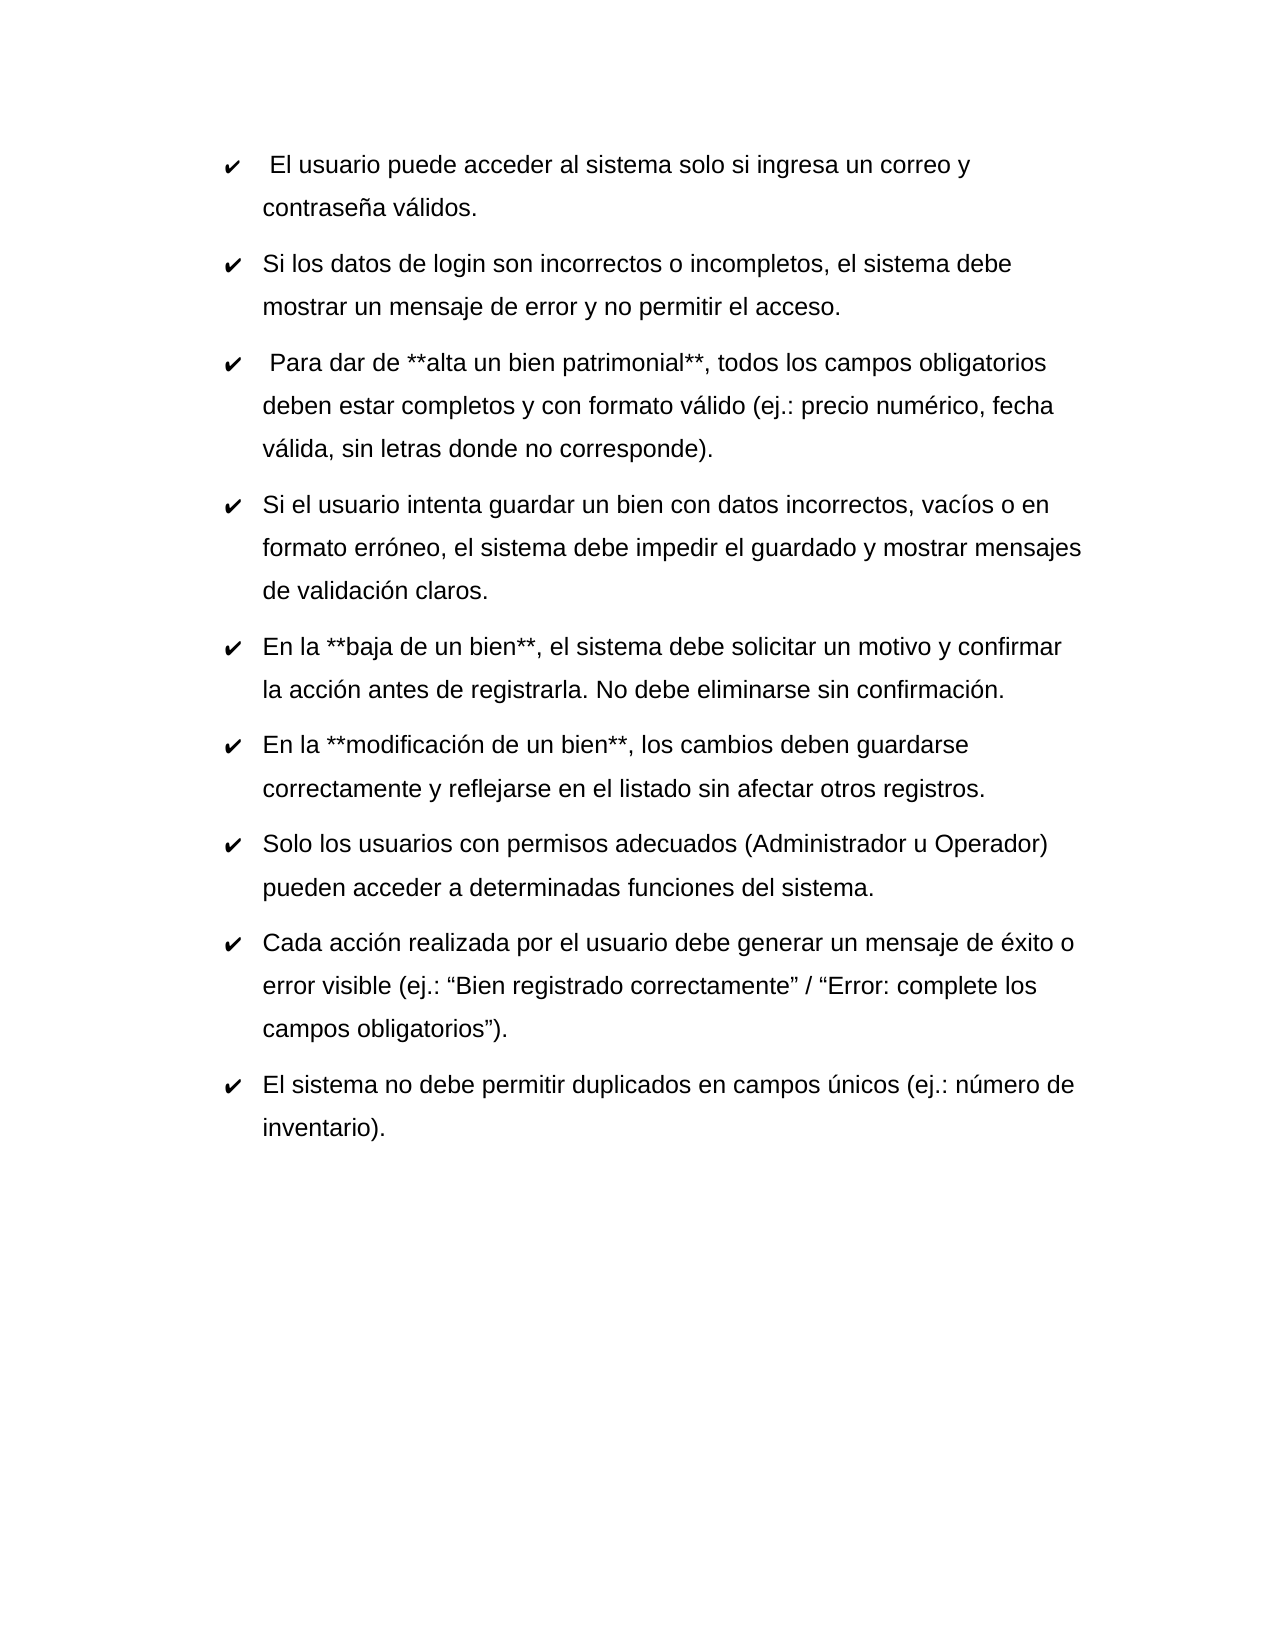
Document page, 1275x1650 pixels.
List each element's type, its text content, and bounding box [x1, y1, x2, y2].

list Si el usuario intenta guardar un bien con datos incorrectos, vacíos o en formato erróneo, el sistema debe impedir el guardado y mostrar mensajes de validación claros. [225, 489, 1087, 605]
list El sistema no debe permitir duplicados en campos únicos (ej.: número de inventario). [225, 1070, 1087, 1142]
list Cada acción realizada por el usuario debe generar un mensaje de éxito o error visible (ej.: “Bien registrado correctamente” / “Error: complete los campos obligatorios”). [225, 928, 1087, 1043]
list En la **modificación de un bien**, los cambios deben guardarse correctamente y reflejarse en el listado sin afectar otros registros. [225, 730, 1087, 802]
list El usuario puede acceder al sistema solo si ingresa un correo y contraseña válidos. [225, 150, 1087, 222]
list Si los datos de login son incorrectos o incompletos, el sistema debe mostrar un mensaje de error y no permitir el acceso. [225, 249, 1087, 321]
list Solo los usuarios con permisos adecuados (Administrador u Operador) pueden acceder a determinadas funciones del sistema. [225, 829, 1087, 901]
list Para dar de **alta un bien patrimonial**, todos los campos obligatorios deben estar completos y con formato válido (ej.: precio numérico, fecha válida, sin letras donde no corresponde). [225, 348, 1087, 463]
list En la **baja de un bien**, el sistema debe solicitar un motivo y confirmar la acción antes de registrarla. No debe eliminarse sin confirmación. [225, 632, 1087, 703]
